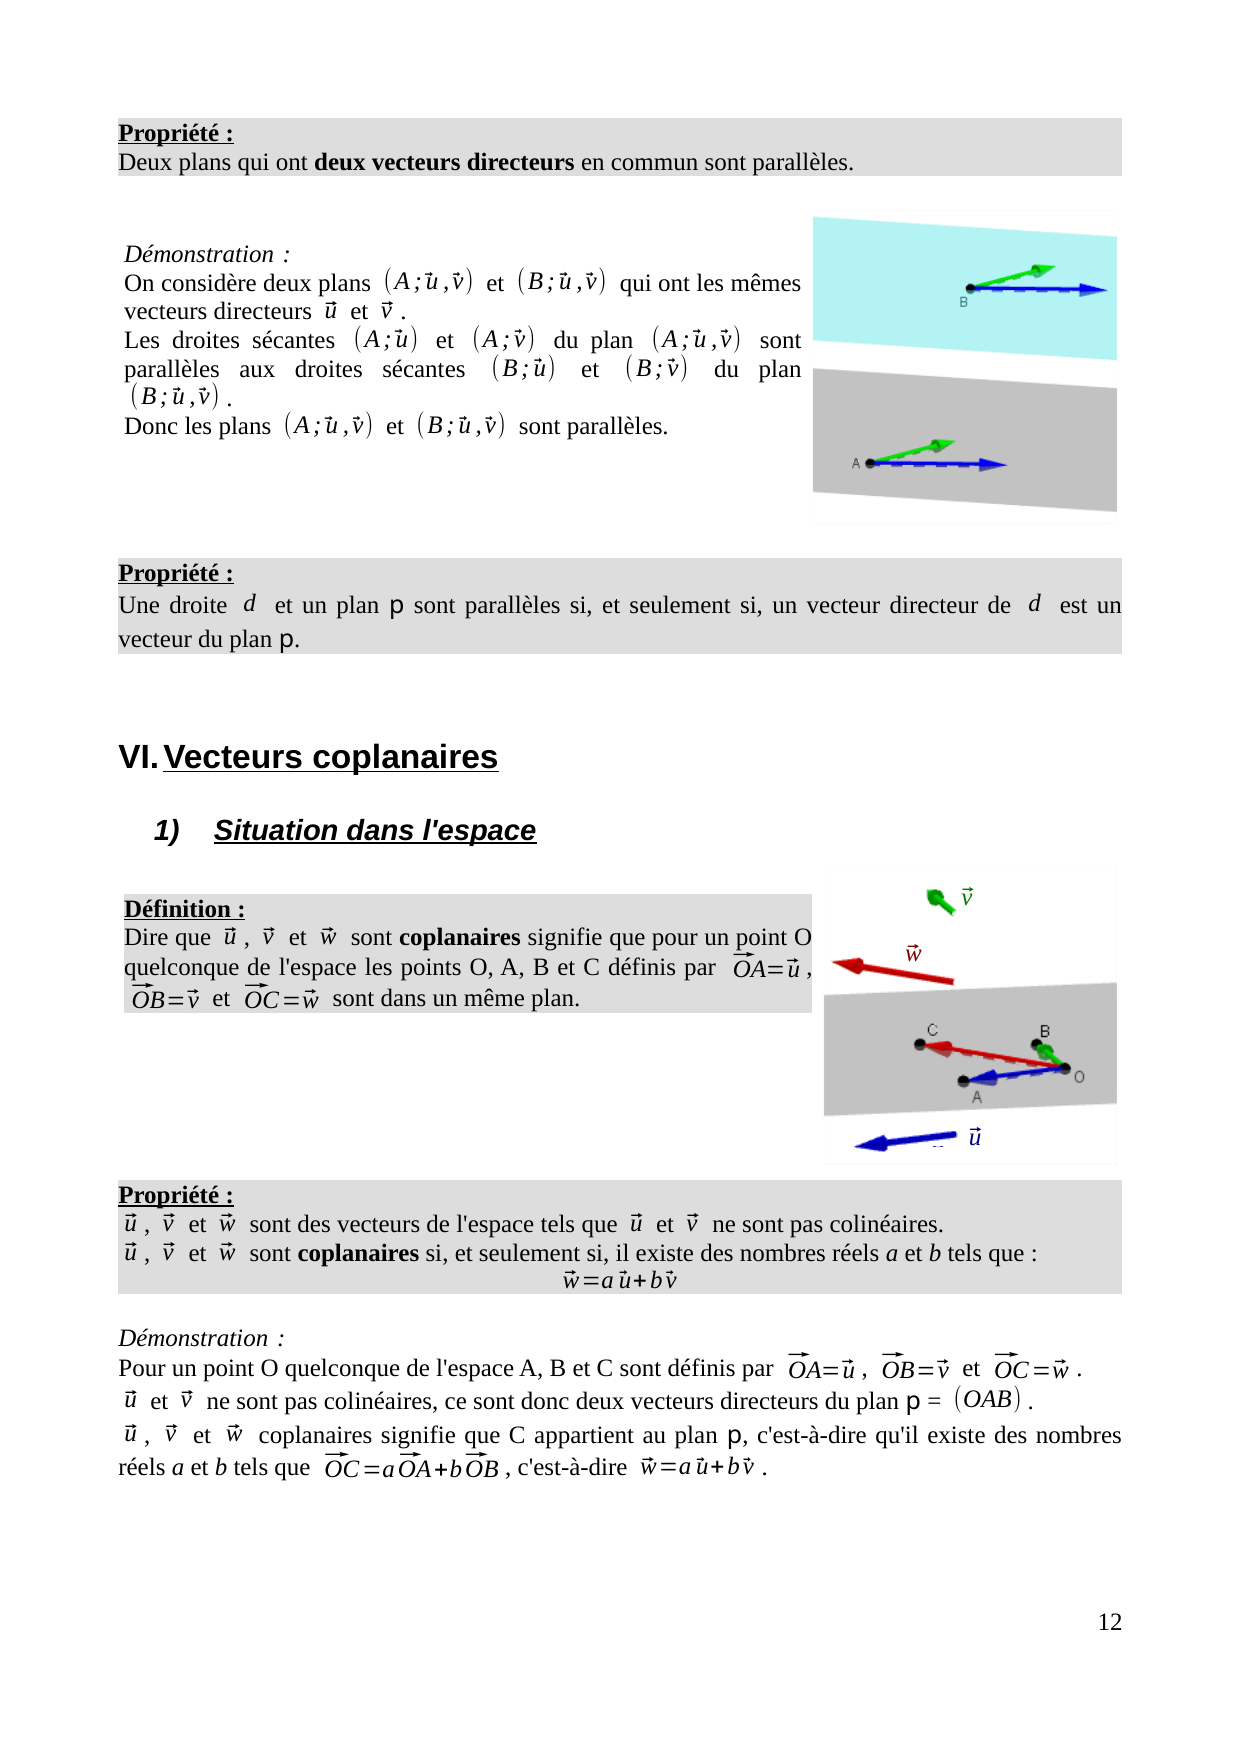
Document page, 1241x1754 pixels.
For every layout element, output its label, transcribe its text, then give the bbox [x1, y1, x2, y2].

text , et sont des vecteurs de l'espace tels que et ne sont pas colinéaires. [118, 1209, 1122, 1238]
text , et sont coplanaires si, et seulement si, il existe des nombres réels a et b tels que : [118, 1238, 1122, 1266]
text et ne sont pas colinéaires, ce sont donc deux vecteurs directeurs du plan p = . [118, 1383, 1122, 1417]
text , et coplanaires signifie que C appartient au plan p, c'est-à-dire qu'il existe des nombres réels a et b tels que , c'est-à-dire . [118, 1417, 1122, 1482]
text Une droite et un plan p sont parallèles si, et seulement si, un vecteur directeur de est un vecteur du plan p. [118, 586, 1122, 654]
table_header Démonstration : On considère deux plans et qui ont les mêmes vecteurs directeurs et . Les droites sécantes et du plan sont parallèles aux droites sécantes et du plan . Donc les plans et sont parallèles. [118, 204, 807, 558]
table_header Définition : Dire que , et sont coplanaires signifie que pour un point O quelconque de l'espace les points O, A, B et C définis par , et sont dans un même plan. [118, 859, 818, 1180]
picture [823, 865, 1118, 1165]
subtitle Vecteurs coplanaires [118, 737, 1122, 776]
text Pour un point O quelconque de l'espace A, B et C sont définis par , et . [118, 1352, 1122, 1383]
subtitle Situation dans l'espace [153, 813, 1122, 847]
text Propriété : [118, 118, 1122, 147]
picture [812, 210, 1118, 524]
text Propriété : [118, 558, 1122, 586]
text Démonstration : [118, 1323, 1122, 1352]
table_header [818, 859, 1123, 1180]
text Deux plans qui ont deux vecteurs directeurs en commun sont parallèles. [118, 147, 1122, 176]
table_header [807, 204, 1123, 558]
text Propriété : [118, 1180, 1122, 1209]
